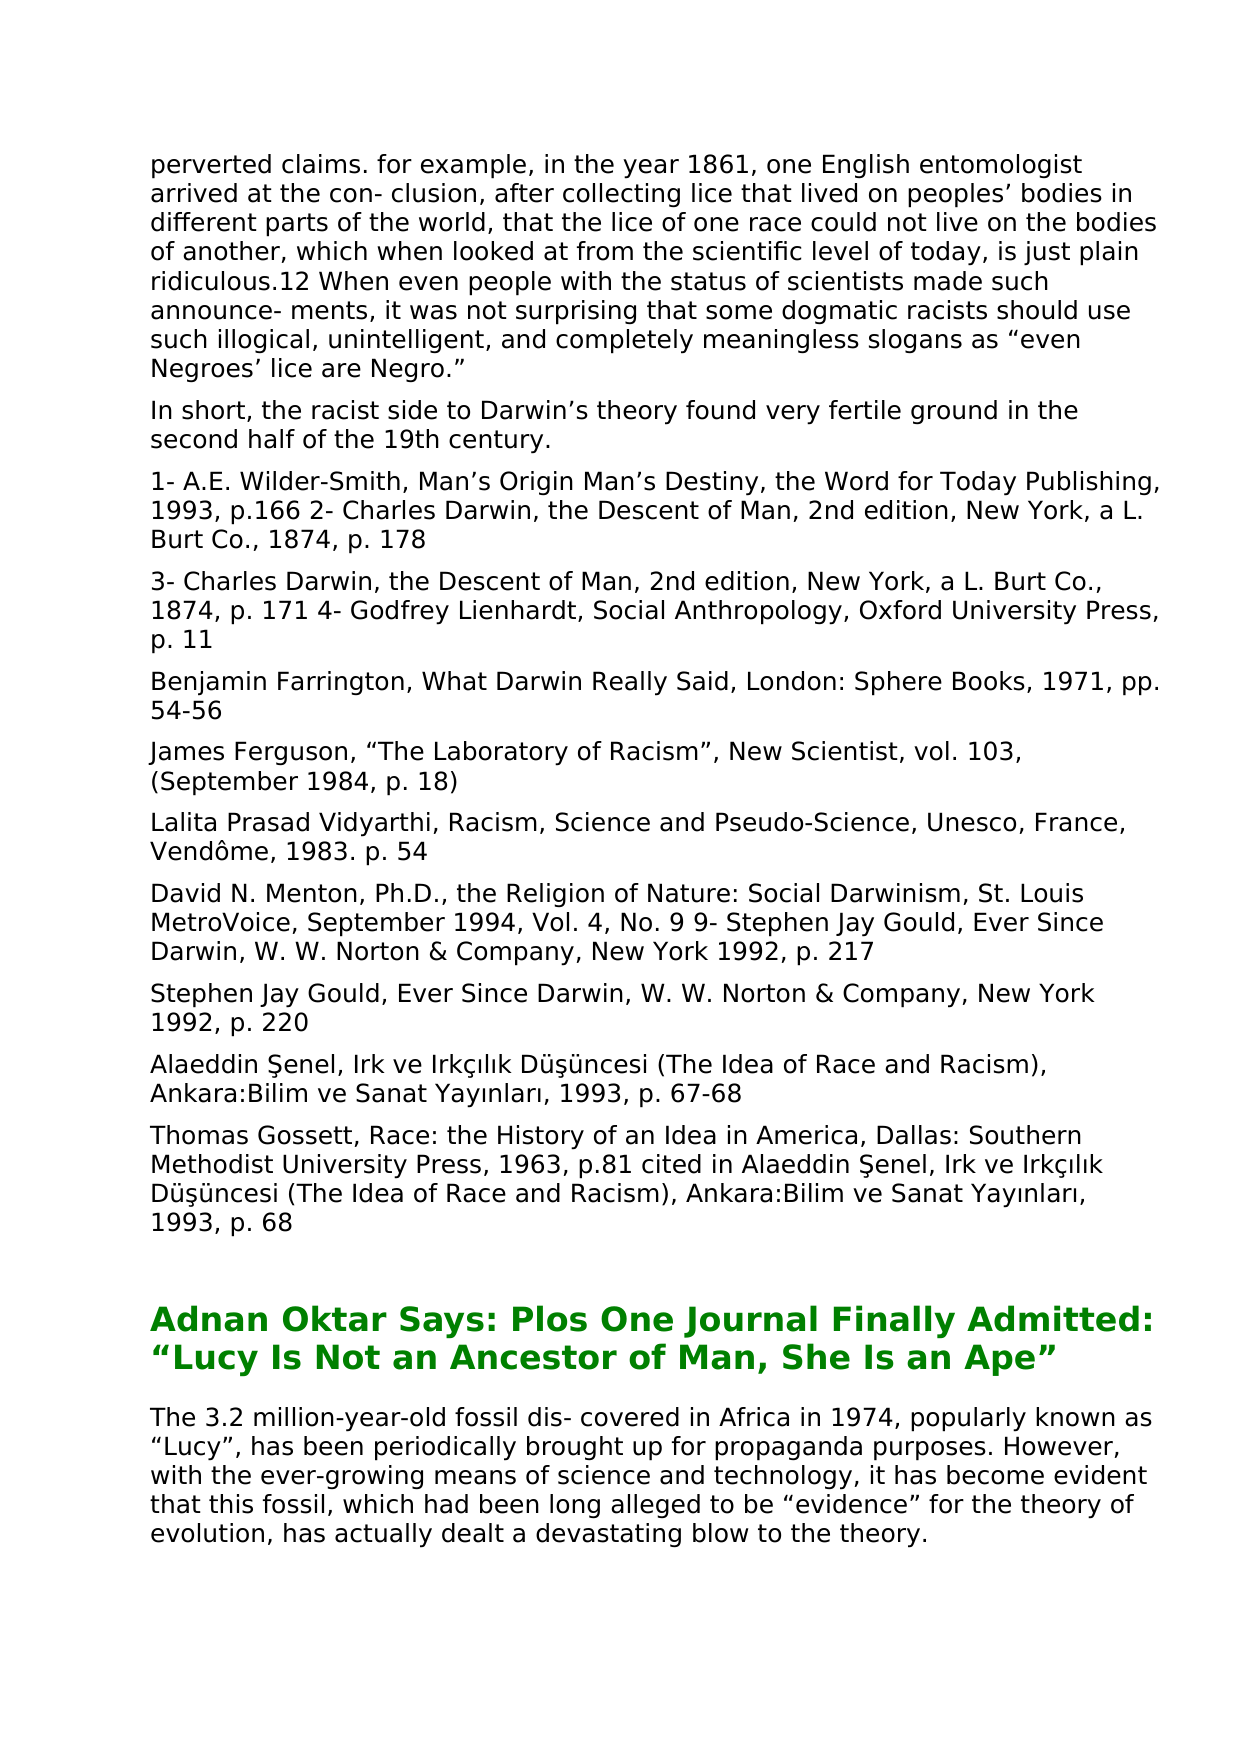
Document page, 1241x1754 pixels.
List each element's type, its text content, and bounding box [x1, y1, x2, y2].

text In short, the racist side to Darwin’s theory found very fertile ground in the second half of the 19th century. [150, 396, 1165, 454]
text 3- Charles Darwin, the Descent of Man, 2nd edition, New York, a L. Burt Co., 1874, p. 171 4- Godfrey Lienhardt, Social Anthropology, Oxford University Press, p. 11 [150, 567, 1165, 654]
text Alaeddin Şenel, Irk ve Irkçılık Düşüncesi (The Idea of Race and Racism), Ankara:Bilim ve Sanat Yayınları, 1993, p. 67-68 [150, 1050, 1165, 1108]
text Stephen Jay Gould, Ever Since Darwin, W. W. Norton & Company, New York 1992, p. 220 [150, 979, 1165, 1037]
text perverted claims. for example, in the year 1861, one English entomologist arrived at the con- clusion, after collecting lice that lived on peoples’ bodies in different parts of the world, that the lice of one race could not live on the bodies of another, which when looked at from the scientific level of today, is just plain ridiculous.12 When even people with the status of scientists made such announce- ments, it was not surprising that some dogmatic racists should use such illogical, unintelligent, and completely meaningless slogans as “even Negroes’ lice are Negro.” [150, 150, 1165, 383]
text The 3.2 million-year-old fossil dis- covered in Africa in 1974, popularly known as “Lucy”, has been periodically brought up for propaganda purposes. However, with the ever-growing means of science and technology, it has become evident that this fossil, which had been long alleged to be “evidence” for the theory of evolution, has actually dealt a devastating blow to the theory. [150, 1403, 1165, 1548]
text Lalita Prasad Vidyarthi, Racism, Science and Pseudo-Science, Unesco, France, Vendôme, 1983. p. 54 [150, 808, 1165, 867]
subtitle Adnan Oktar Says: Plos One Journal Finally Admitted: “Lucy Is Not an Ancestor of Man, She Is an Ape” [150, 1300, 1165, 1378]
text Thomas Gossett, Race: the History of an Idea in America, Dallas: Southern Methodist University Press, 1963, p.81 cited in Alaeddin Şenel, Irk ve Irkçılık Düşüncesi (The Idea of Race and Racism), Ankara:Bilim ve Sanat Yayınları, 1993, p. 68 [150, 1121, 1165, 1237]
text 1- A.E. Wilder-Smith, Man’s Origin Man’s Destiny, the Word for Today Publishing, 1993, p.166 2- Charles Darwin, the Descent of Man, 2nd edition, New York, a L. Burt Co., 1874, p. 178 [150, 467, 1165, 554]
text Benjamin Farrington, What Darwin Really Said, London: Sphere Books, 1971, pp. 54-56 [150, 667, 1165, 725]
text David N. Menton, Ph.D., the Religion of Nature: Social Darwinism, St. Louis MetroVoice, September 1994, Vol. 4, No. 9 9- Stephen Jay Gould, Ever Since Darwin, W. W. Norton & Company, New York 1992, p. 217 [150, 879, 1165, 967]
text James Ferguson, “The Laboratory of Racism”, New Scientist, vol. 103, (September 1984, p. 18) [150, 737, 1165, 796]
